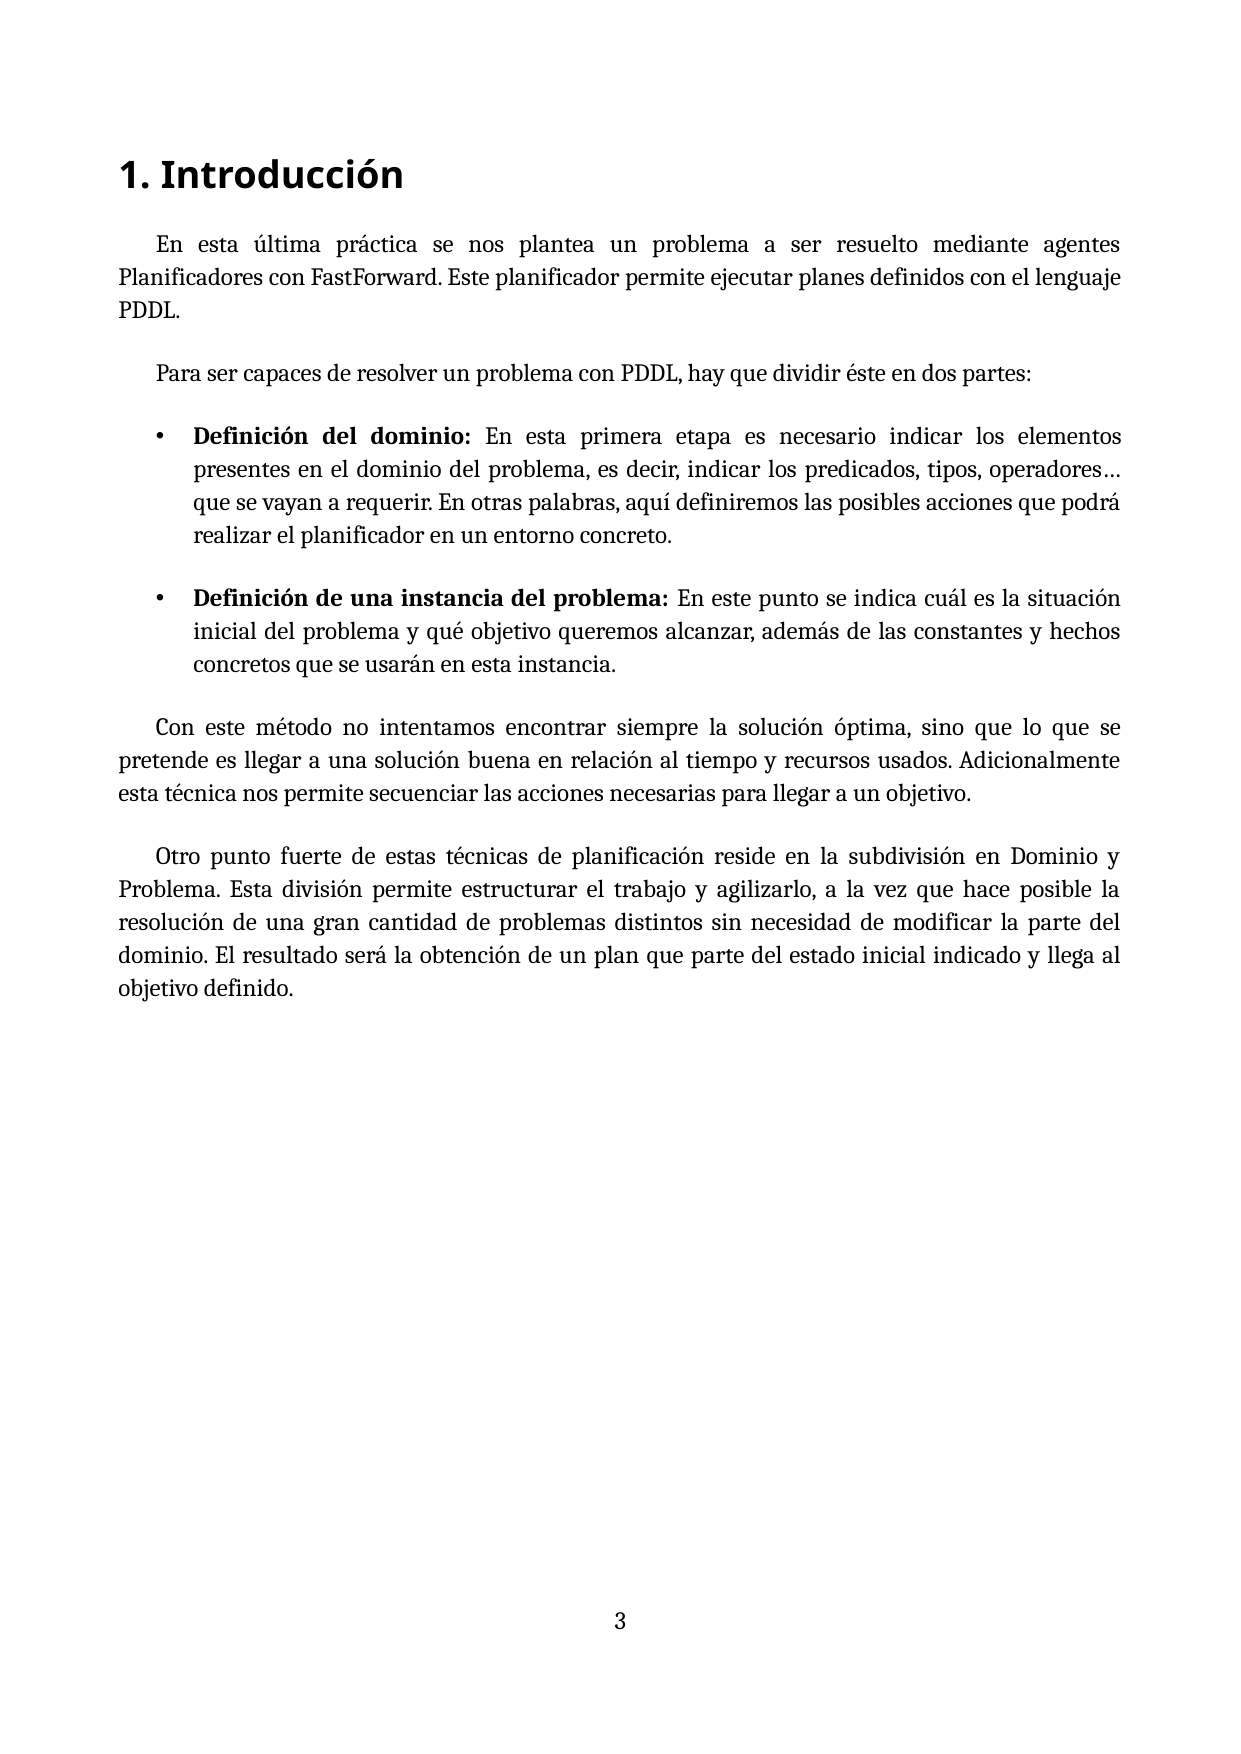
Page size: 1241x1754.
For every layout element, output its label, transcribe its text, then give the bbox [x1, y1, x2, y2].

list Definición de una instancia del problema: En este punto se indica cuál es la situación inicial del problema y qué objetivo queremos alcanzar, además de las constantes y hechos concretos que se usarán en esta instancia. [156, 584, 1122, 679]
text Con este método no intentamos encontrar siempre la solución óptima, sino que lo que se pretende es llegar a una solución buena en relación al tiempo y recursos usados. Adicionalmente esta técnica nos permite secuenciar las acciones necesarias para llegar a un objetivo. [118, 713, 1122, 808]
text Otro punto fuerte de estas técnicas de planificación reside en la subdivisión en Dominio y Problema. Esta división permite estructurar el trabajo y agilizarlo, a la vez que hace posible la resolución de una gran cantidad de problemas distintos sin necesidad de modificar la parte del dominio. El resultado será la obtención de un plan que parte del estado inicial indicado y llega al objetivo definido. [118, 842, 1122, 1003]
list Definición del dominio: En esta primera etapa es necesario indicar los elementos presentes en el dominio del problema, es decir, indicar los predicados, tipos, operadores… que se vayan a requerir. En otras palabras, aquí definiremos las posibles acciones que podrá realizar el planificador en un entorno concreto. [156, 422, 1122, 550]
text Para ser capaces de resolver un problema con PDDL, hay que dividir éste en dos partes: [118, 359, 1122, 388]
text En esta última práctica se nos plantea un problema a ser resuelto mediante agentes Planificadores con FastForward. Este planificador permite ejecutar planes definidos con el lenguaje PDDL. [118, 230, 1122, 324]
subtitle 1. Introducción [118, 148, 1122, 200]
